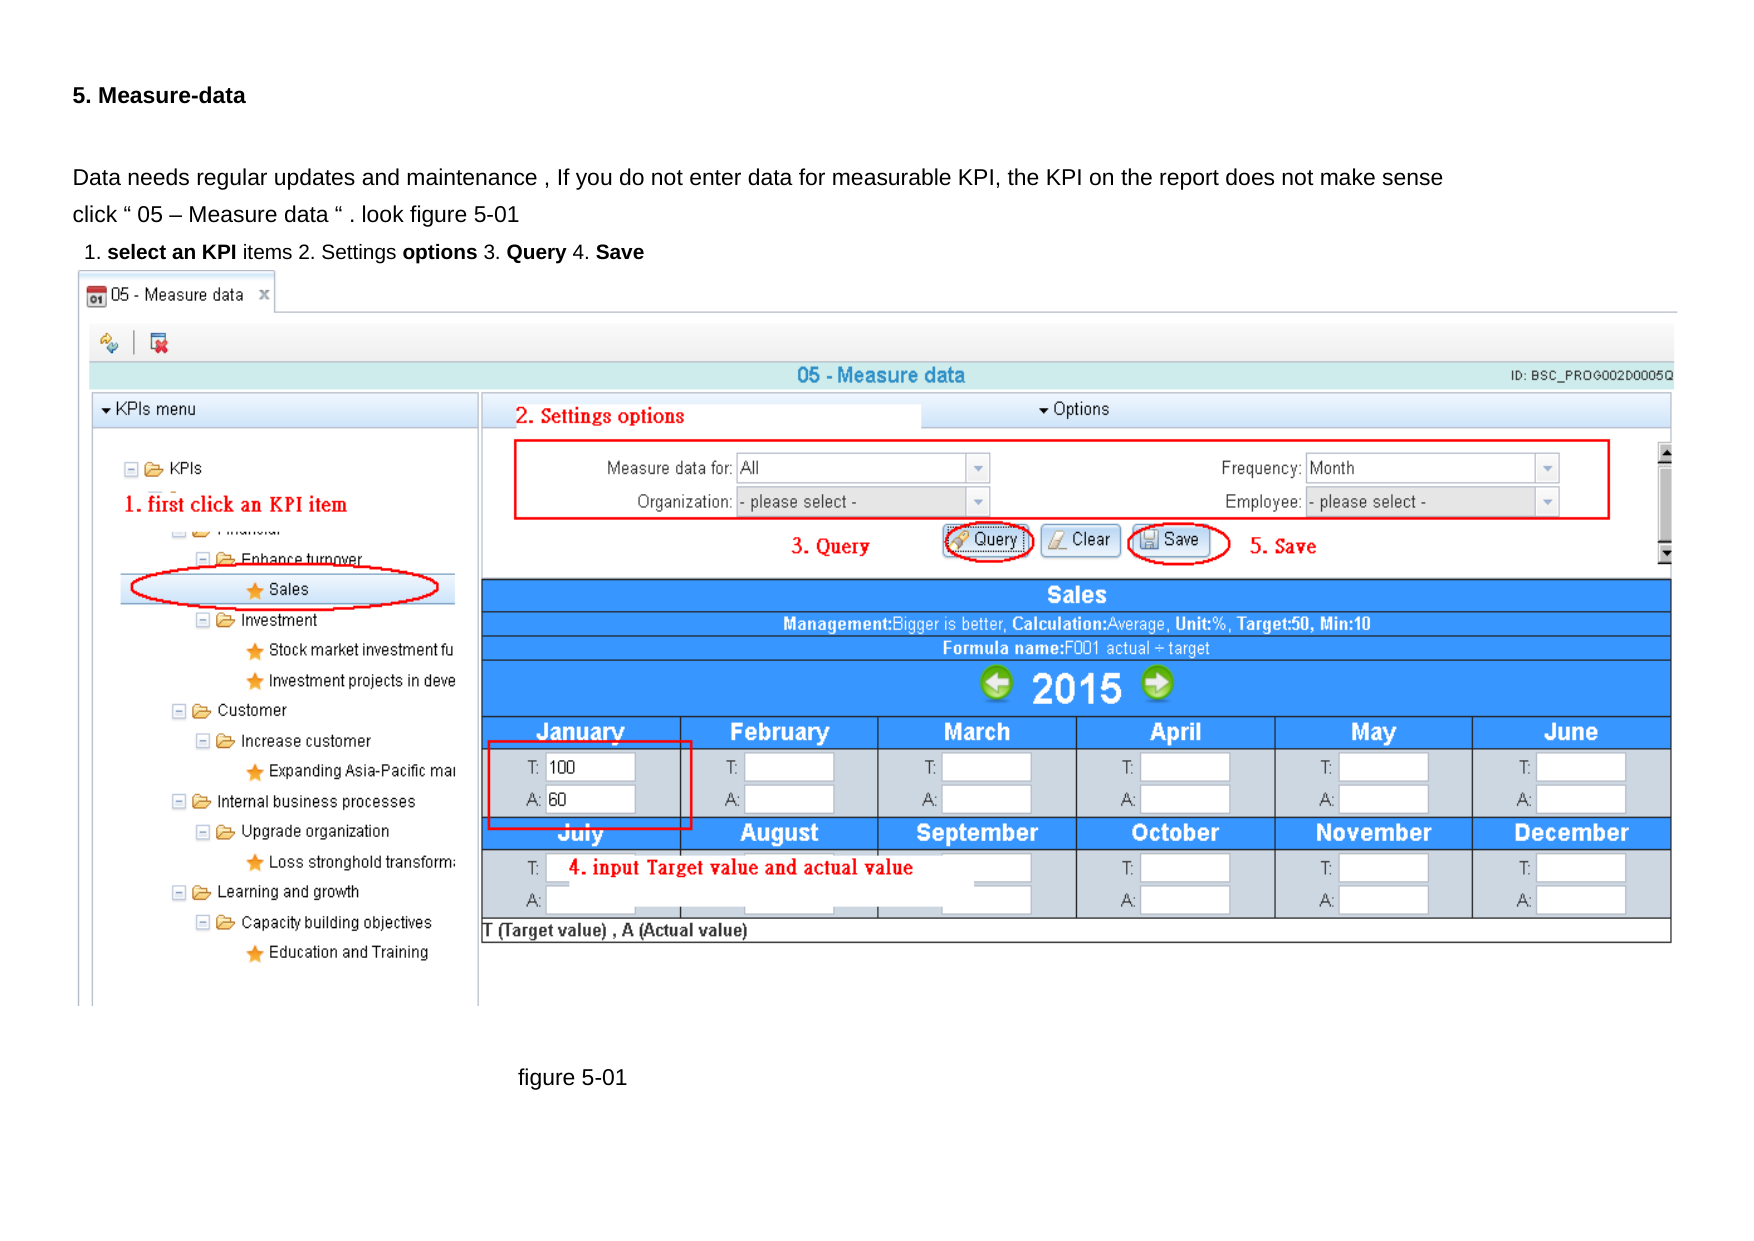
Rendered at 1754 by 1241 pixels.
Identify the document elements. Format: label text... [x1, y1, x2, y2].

text Data needs regular updates and maintenance , If you do not enter data for measurable KPI, the KPI on the report does not make sense [72, 158, 1679, 196]
subtitle 5. Measure-data [72, 76, 1679, 114]
text click “ 05 – Measure data “ . look figure 5-01 [72, 196, 1679, 233]
text 1. select an KPI items 2. Settings options 3. Query 4. Save [72, 233, 1679, 271]
text figure 5-01 [72, 1058, 1679, 1096]
